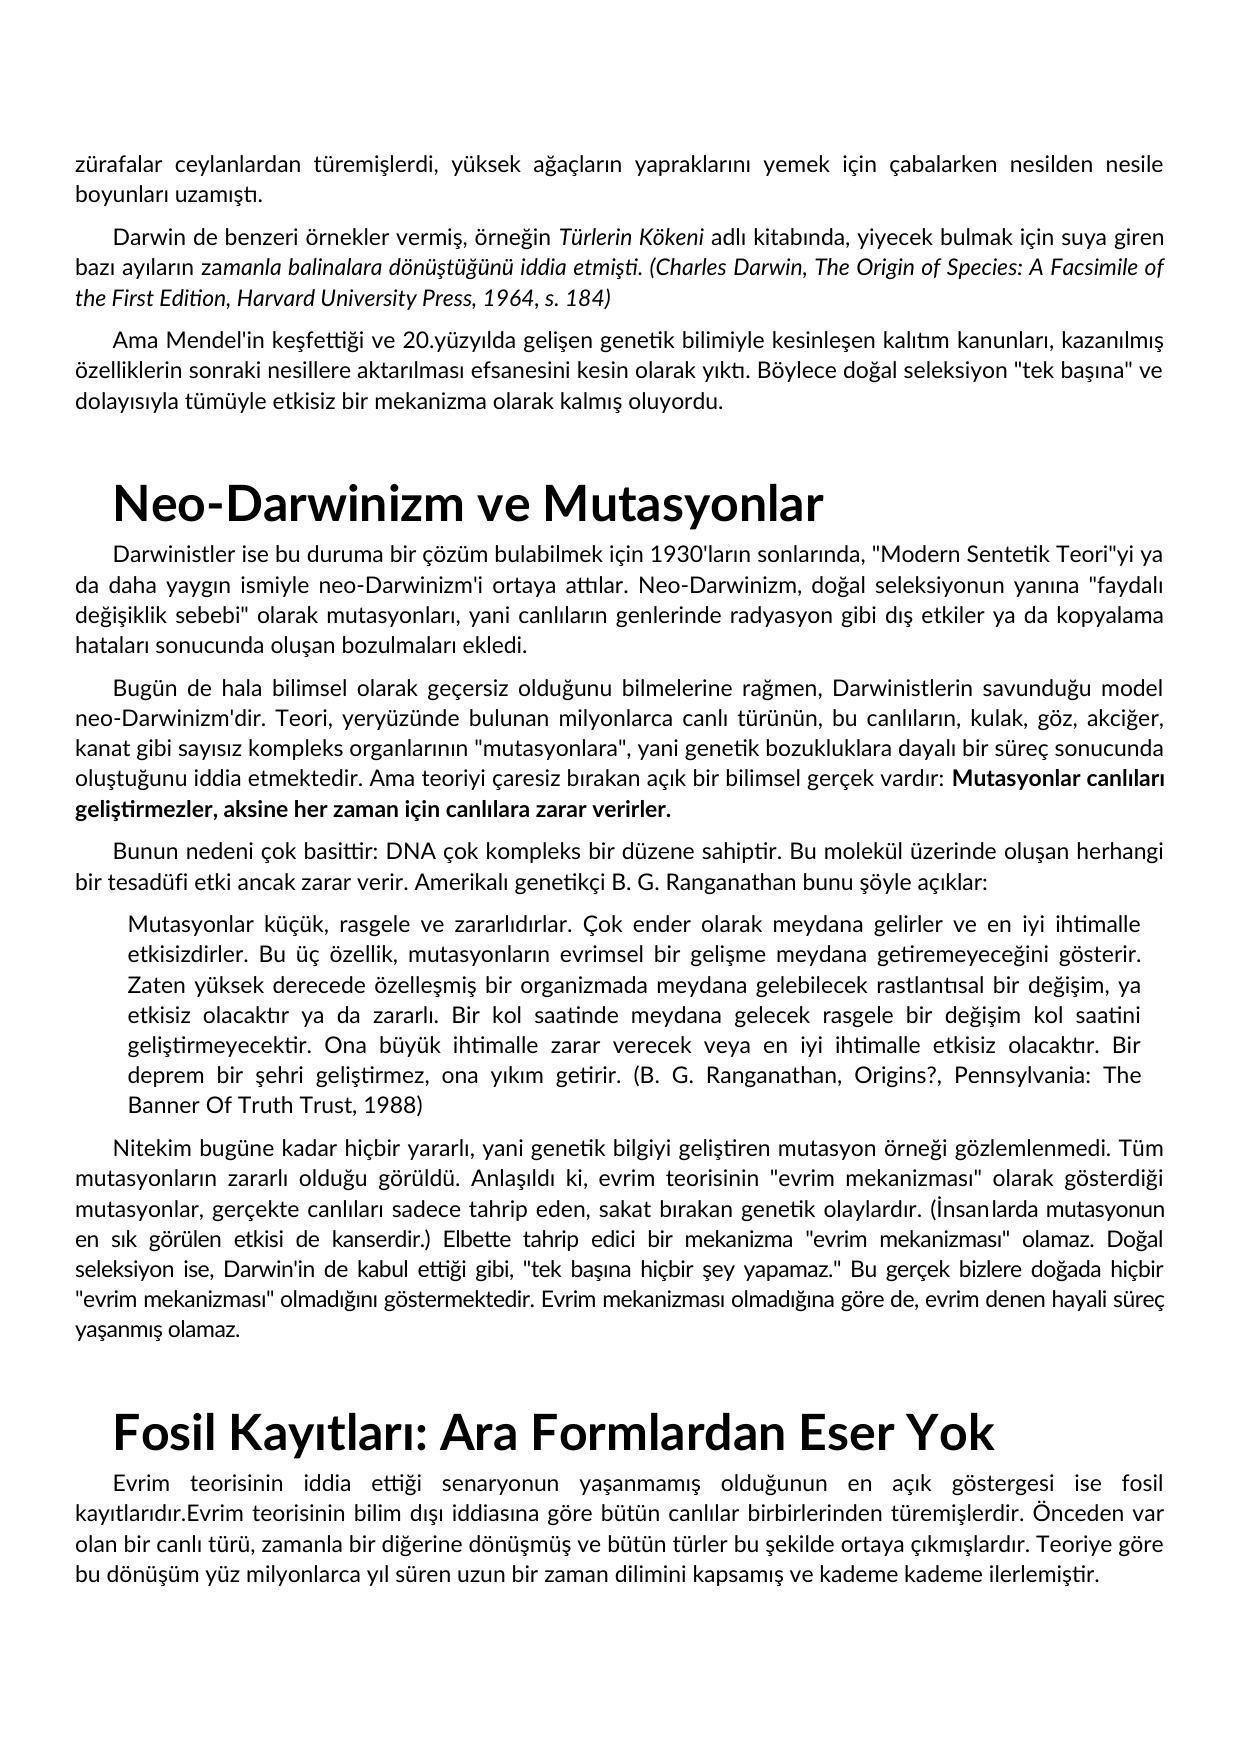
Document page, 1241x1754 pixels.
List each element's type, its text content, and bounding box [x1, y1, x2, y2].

text Ama Mendel'in keşfettiği ve 20.yüzyılda gelişen genetik bilimiyle kesinleşen kalıtım kanunları, kazanılmış özelliklerin sonraki nesillere aktarılması efsanesini kesin olarak yıktı. Böylece doğal seleksiyon "tek başına" ve dolayısıyla tümüyle etkisiz bir mekanizma olarak kalmış oluyordu. [75, 326, 1165, 414]
text Nitekim bugüne kadar hiçbir yararlı, yani genetik bilgiyi geliştiren mutasyon örneği gözlemlenmedi. Tüm mutasyonların zararlı olduğu görüldü. Anlaşıldı ki, evrim teorisinin "evrim mekanizması" olarak gösterdiği mutasyonlar, gerçekte canlıları sadece tahrip eden, sakat bırakan genetik olaylardır. (İnsanlarda mutasyonun en sık görülen etkisi de kanserdir.) Elbette tahrip edici bir mekanizma "evrim mekanizması" olamaz. Doğal seleksiyon ise, Darwin'in de kabul ettiği gibi, "tek başına hiçbir şey yapamaz." Bu gerçek bizlere doğada hiçbir "evrim mekanizması" olmadığını göstermektedir. Evrim mekanizması olmadığına göre de, evrim denen hayali süreç yaşanmış olamaz. [75, 1134, 1165, 1343]
subtitle Neo-Darwinizm ve Mutasyonlar [112, 472, 1165, 532]
text zürafalar ceylanlardan türemişlerdi, yüksek ağaçların yapraklarını yemek için çabalarken nesilden nesile boyunları uzamıştı. [75, 150, 1165, 208]
text Darwinistler ise bu duruma bir çözüm bulabilmek için 1930'ların sonlarında, "Modern Sentetik Teori"yi ya da daha yaygın ismiyle neo-Darwinizm'i ortaya attılar. Neo-Darwinizm, doğal seleksiyonun yanına "faydalı değişiklik sebebi" olarak mutasyonları, yani canlıların genlerinde radyasyon gibi dış etkiler ya da kopyalama hataları sonucunda oluşan bozulmaları ekledi. [75, 540, 1165, 658]
subtitle Fosil Kayıtları: Ara Formlardan Eser Yok [112, 1401, 1165, 1461]
text Evrim teorisinin iddia ettiği senaryonun yaşanmamış olduğunun en açık göstergesi ise fosil kayıtlarıdır.Evrim teorisinin bilim dışı iddiasına göre bütün canlılar birbirlerinden türemişlerdir. Önceden var olan bir canlı türü, zamanla bir diğerine dönüşmüş ve bütün türler bu şekilde ortaya çıkmışlardır. Teoriye göre bu dönüşüm yüz milyonlarca yıl süren uzun bir zaman dilimini kapsamış ve kademe kademe ilerlemiştir. [75, 1469, 1165, 1587]
text Bugün de hala bilimsel olarak geçersiz olduğunu bilmelerine rağmen, Darwinistlerin savunduğu model neo-Darwinizm'dir. Teori, yeryüzünde bulunan milyonlarca canlı türünün, bu canlıların, kulak, göz, akciğer, kanat gibi sayısız kompleks organlarının "mutasyonlara", yani genetik bozukluklara dayalı bir süreç sonucunda oluştuğunu iddia etmektedir. Ama teoriyi çaresiz bırakan açık bir bilimsel gerçek vardır: Mutasyonlar canlıları geliştirmezler, aksine her zaman için canlılara zarar verirler. [75, 673, 1165, 822]
text Bunun nedeni çok basittir: DNA çok kompleks bir düzene sahiptir. Bu molekül üzerinde oluşan herhangi bir tesadüfi etki ancak zarar verir. Amerikalı genetikçi B. G. Ranganathan bunu şöyle açıklar: [75, 837, 1165, 895]
text Mutasyonlar küçük, rasgele ve zararlıdırlar. Çok ender olarak meydana gelirler ve en iyi ihtimalle etkisizdirler. Bu üç özellik, mutasyonların evrimsel bir gelişme meydana getiremeyeceğini gösterir. Zaten yüksek derecede özelleşmiş bir organizmada meydana gelebilecek rastlantısal bir değişim, ya etkisiz olacaktır ya da zararlı. Bir kol saatinde meydana gelecek rasgele bir değişim kol saatini geliştirmeyecektir. Ona büyük ihtimalle zarar verecek veya en iyi ihtimalle etkisiz olacaktır. Bir deprem bir şehri geliştirmez, ona yıkım getirir. (B. G. Ranganathan, Origins?, Pennsylvania: The Banner Of Truth Trust, 1988) [127, 910, 1143, 1119]
text Darwin de benzeri örnekler vermiş, örneğin Türlerin Kökeni adlı kitabında, yiyecek bulmak için suya giren bazı ayıların zamanla balinalara dönüştüğünü iddia etmişti. (Charles Darwin, The Origin of Species: A Facsimile of the First Edition, Harvard University Press, 1964, s. 184) [75, 223, 1165, 311]
